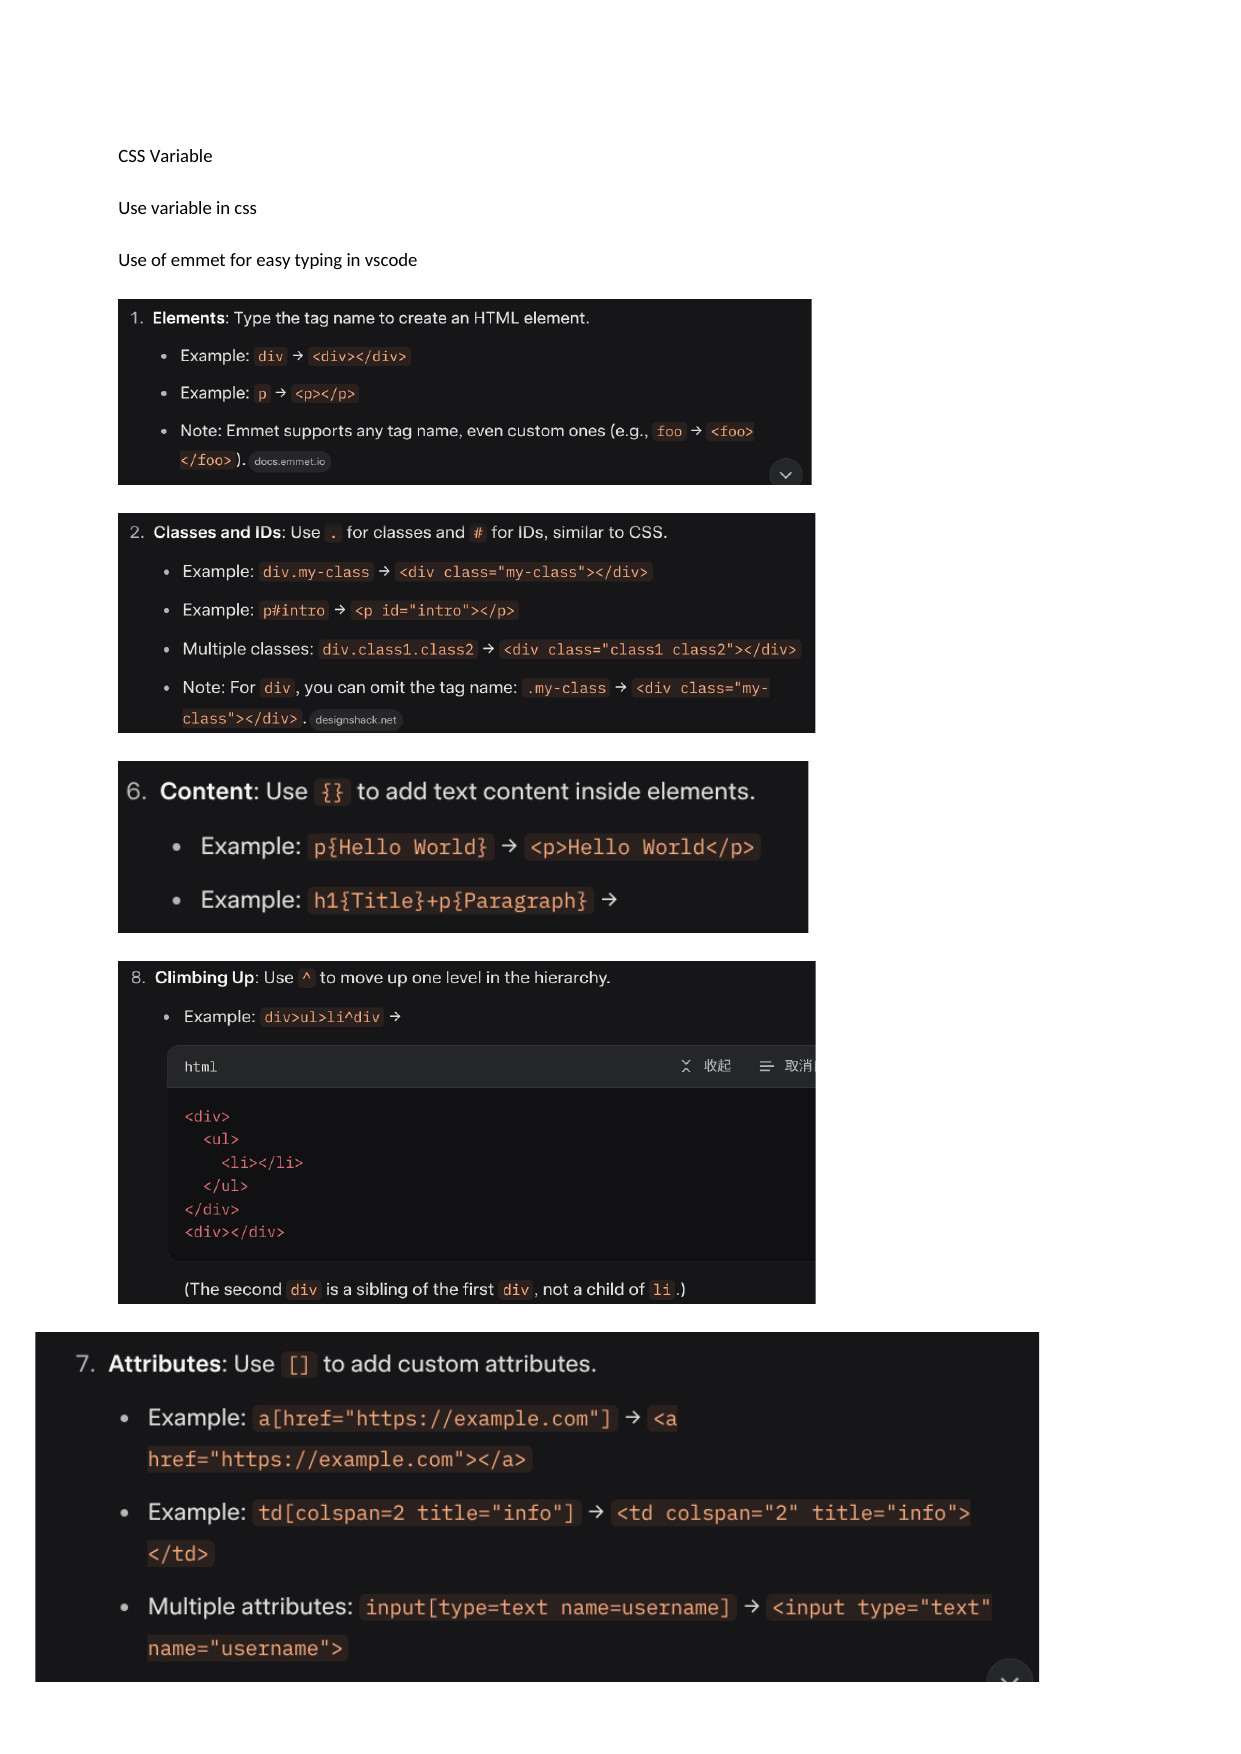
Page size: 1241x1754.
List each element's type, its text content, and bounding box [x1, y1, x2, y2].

picture [118, 513, 816, 733]
text Use of emmet for easy typing in vscode [118, 248, 1122, 271]
text CSS Variable [118, 144, 1122, 167]
picture [118, 961, 816, 1304]
picture [118, 761, 809, 933]
picture [118, 299, 812, 485]
picture [35, 1332, 1040, 1682]
text Use variable in css [118, 196, 1122, 219]
